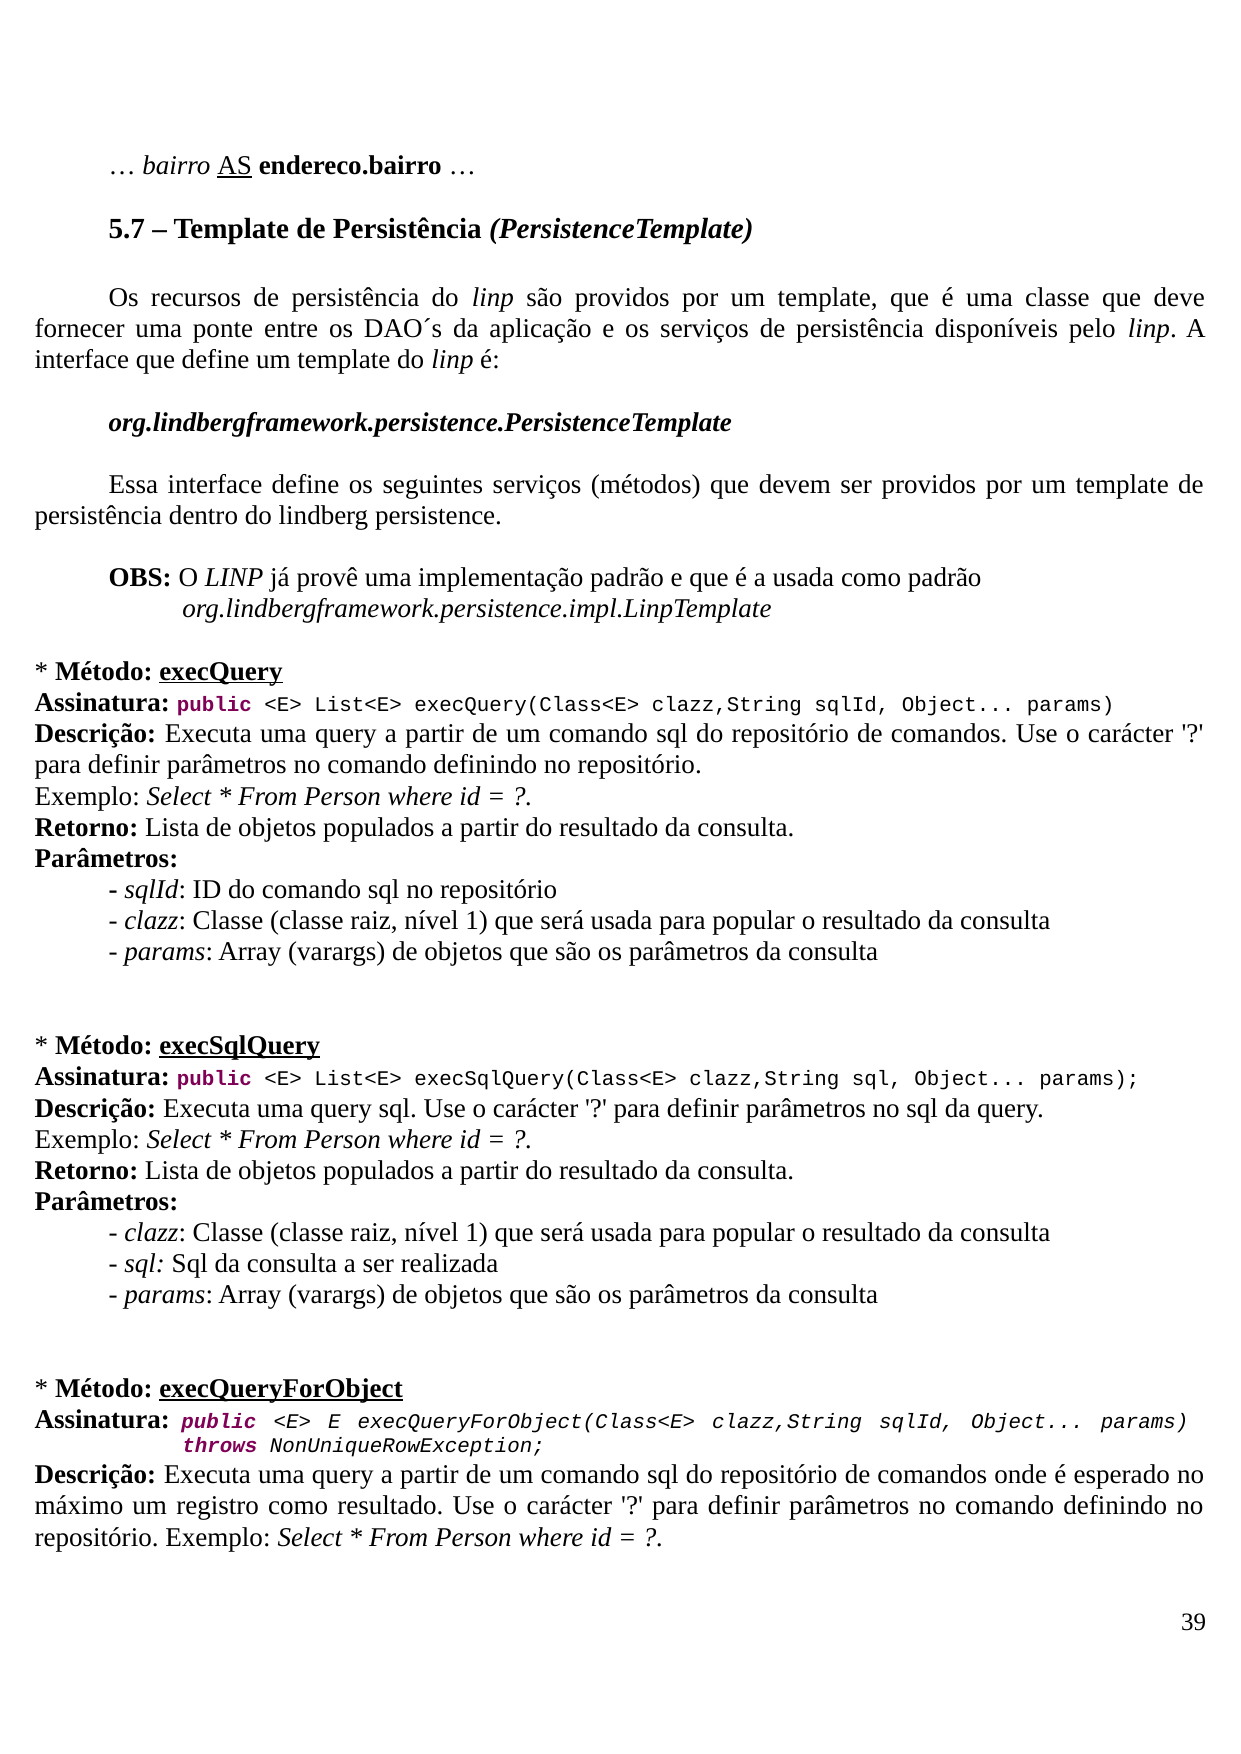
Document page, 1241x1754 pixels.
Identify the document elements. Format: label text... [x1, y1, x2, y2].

text - params: Array (varargs) de objetos que são os parâmetros da consulta [34, 936, 1206, 967]
text Retorno: Lista de objetos populados a partir do resultado da consulta. [34, 1154, 1206, 1185]
text Assinatura: public <E> List<E> execQuery(Class<E> clazz,String sqlId, Object... params) [34, 686, 1206, 717]
text - sqlId: ID do comando sql no repositório [34, 873, 1206, 904]
text - clazz: Classe (classe raiz, nível 1) que será usada para popular o resultado da consulta [34, 904, 1206, 936]
text Parâmetros: [34, 1185, 1206, 1216]
text Essa interface define os seguintes serviços (métodos) que devem ser providos por um template de persistência dentro do lindberg persistence. [34, 468, 1206, 530]
text org.lindbergframework.persistence.impl.LinpTemplate [34, 592, 1206, 624]
text … bairro AS endereco.bairro … [34, 149, 1206, 180]
text org.lindbergframework.persistence.PersistenceTemplate [34, 406, 1206, 437]
text Os recursos de persistência do linp são providos por um template, que é uma classe que deve fornecer uma ponte entre os DAO´s da aplicação e os serviços de persistência disponíveis pelo linp. A interface que define um template do linp é: [34, 279, 1206, 374]
text - clazz: Classe (classe raiz, nível 1) que será usada para popular o resultado da consulta [34, 1216, 1206, 1247]
text Descrição: Executa uma query a partir de um comando sql do repositório de comandos. Use o carácter '?' para definir parâmetros no comando definindo no repositório. [34, 717, 1206, 780]
text Assinatura: public <E> List<E> execSqlQuery(Class<E> clazz,String sql, Object... params); [34, 1060, 1206, 1092]
text * Método: execSqlQuery [34, 1029, 1206, 1060]
text * Método: execQuery [34, 655, 1206, 686]
text Retorno: Lista de objetos populados a partir do resultado da consulta. [34, 811, 1206, 842]
text Assinatura: public <E> E execQueryForObject(Class<E> clazz,String sqlId, Object... params) throws NonUniqueRowException; [34, 1403, 1206, 1458]
text Exemplo: Select * From Person where id = ?. [34, 780, 1206, 811]
text - sql: Sql da consulta a ser realizada [34, 1247, 1206, 1278]
text 5.7 – Template de Persistência (PersistenceTemplate) [34, 212, 1206, 245]
text Exemplo: Select * From Person where id = ?. [34, 1123, 1206, 1154]
text Parâmetros: [34, 842, 1206, 873]
text Descrição: Executa uma query sql. Use o carácter '?' para definir parâmetros no sql da query. [34, 1092, 1206, 1123]
text Descrição: Executa uma query a partir de um comando sql do repositório de comandos onde é esperado no máximo um registro como resultado. Use o carácter '?' para definir parâmetros no comando definindo no repositório. Exemplo: Select * From Person where id = ?. [34, 1458, 1206, 1552]
text - params: Array (varargs) de objetos que são os parâmetros da consulta [34, 1278, 1206, 1310]
text OBS: O LINP já provê uma implementação padrão e que é a usada como padrão [34, 561, 1206, 592]
text * Método: execQueryForObject [34, 1372, 1206, 1403]
